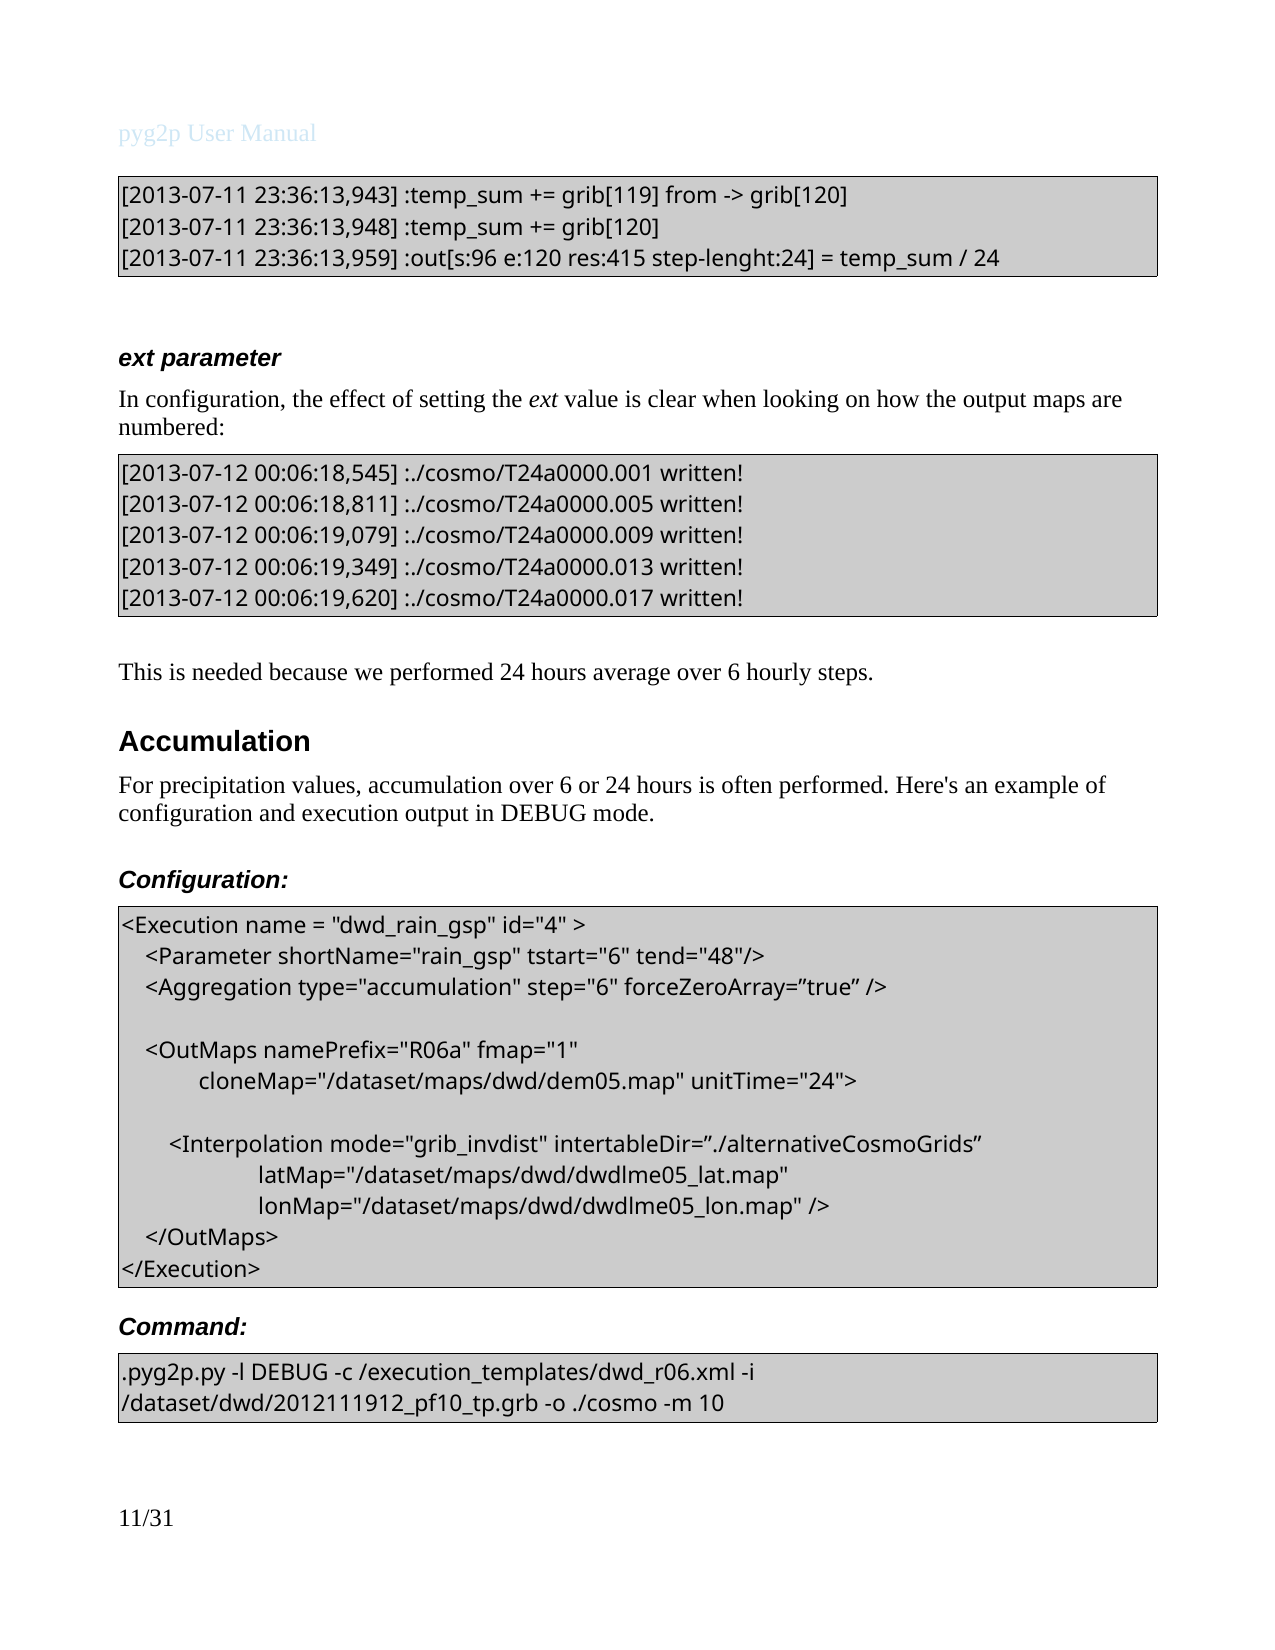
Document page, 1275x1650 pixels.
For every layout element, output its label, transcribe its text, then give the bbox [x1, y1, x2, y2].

text <Parameter shortName="rain_gsp" tstart="6" tend="48"/> [119, 937, 1157, 968]
text <Aggregation type="accumulation" step="6" forceZeroArray=”true” /> [119, 968, 1157, 999]
text [2013-07-11 23:36:13,959] :out[s:96 e:120 res:415 step-lenght:24] = temp_sum / 24 [119, 239, 1157, 276]
text .pyg2p.py -l DEBUG -c /execution_templates/dwd_r06.xml -i /dataset/dwd/2012111912_pf10_tp.grb -o ./cosmo -m 10 [119, 1354, 1157, 1422]
text <OutMaps namePrefix="R06a" fmap="1" [119, 1031, 1157, 1062]
text cloneMap="/dataset/maps/dwd/dem05.map" unitTime="24"> [119, 1062, 1157, 1093]
subtitle Command: [118, 1312, 1157, 1341]
subtitle Accumulation [118, 724, 1157, 757]
text [2013-07-12 00:06:19,620] :./cosmo/T24a0000.017 written! [119, 579, 1157, 616]
text [2013-07-12 00:06:19,079] :./cosmo/T24a0000.009 written! [119, 516, 1157, 547]
subtitle ext parameter [118, 343, 1157, 371]
text lonMap="/dataset/maps/dwd/dwdlme05_lon.map" /> [119, 1187, 1157, 1218]
text <Execution name = "dwd_rain_gsp" id="4" > [119, 907, 1157, 937]
text [2013-07-11 23:36:13,948] :temp_sum += grib[120] [119, 208, 1157, 239]
text </OutMaps> [119, 1218, 1157, 1249]
text [2013-07-11 23:36:13,943] :temp_sum += grib[119] from -> grib[120] [119, 177, 1157, 208]
text [2013-07-12 00:06:18,545] :./cosmo/T24a0000.001 written! [119, 455, 1157, 485]
text latMap="/dataset/maps/dwd/dwdlme05_lat.map" [119, 1156, 1157, 1187]
text This is needed because we performed 24 hours average over 6 hourly steps. [118, 657, 1157, 686]
text </Execution> [119, 1249, 1157, 1287]
subtitle Configuration: [118, 865, 1157, 893]
text For precipitation values, accumulation over 6 or 24 hours is often performed. Here's an example of configuration and execution output in DEBUG mode. [118, 770, 1157, 827]
text In configuration, the effect of setting the ext value is clear when looking on how the output maps are numbered: [118, 384, 1157, 441]
text [2013-07-12 00:06:18,811] :./cosmo/T24a0000.005 written! [119, 485, 1157, 516]
text [2013-07-12 00:06:19,349] :./cosmo/T24a0000.013 written! [119, 547, 1157, 579]
text <Interpolation mode="grib_invdist" intertableDir=”./alternativeCosmoGrids” [119, 1124, 1157, 1156]
